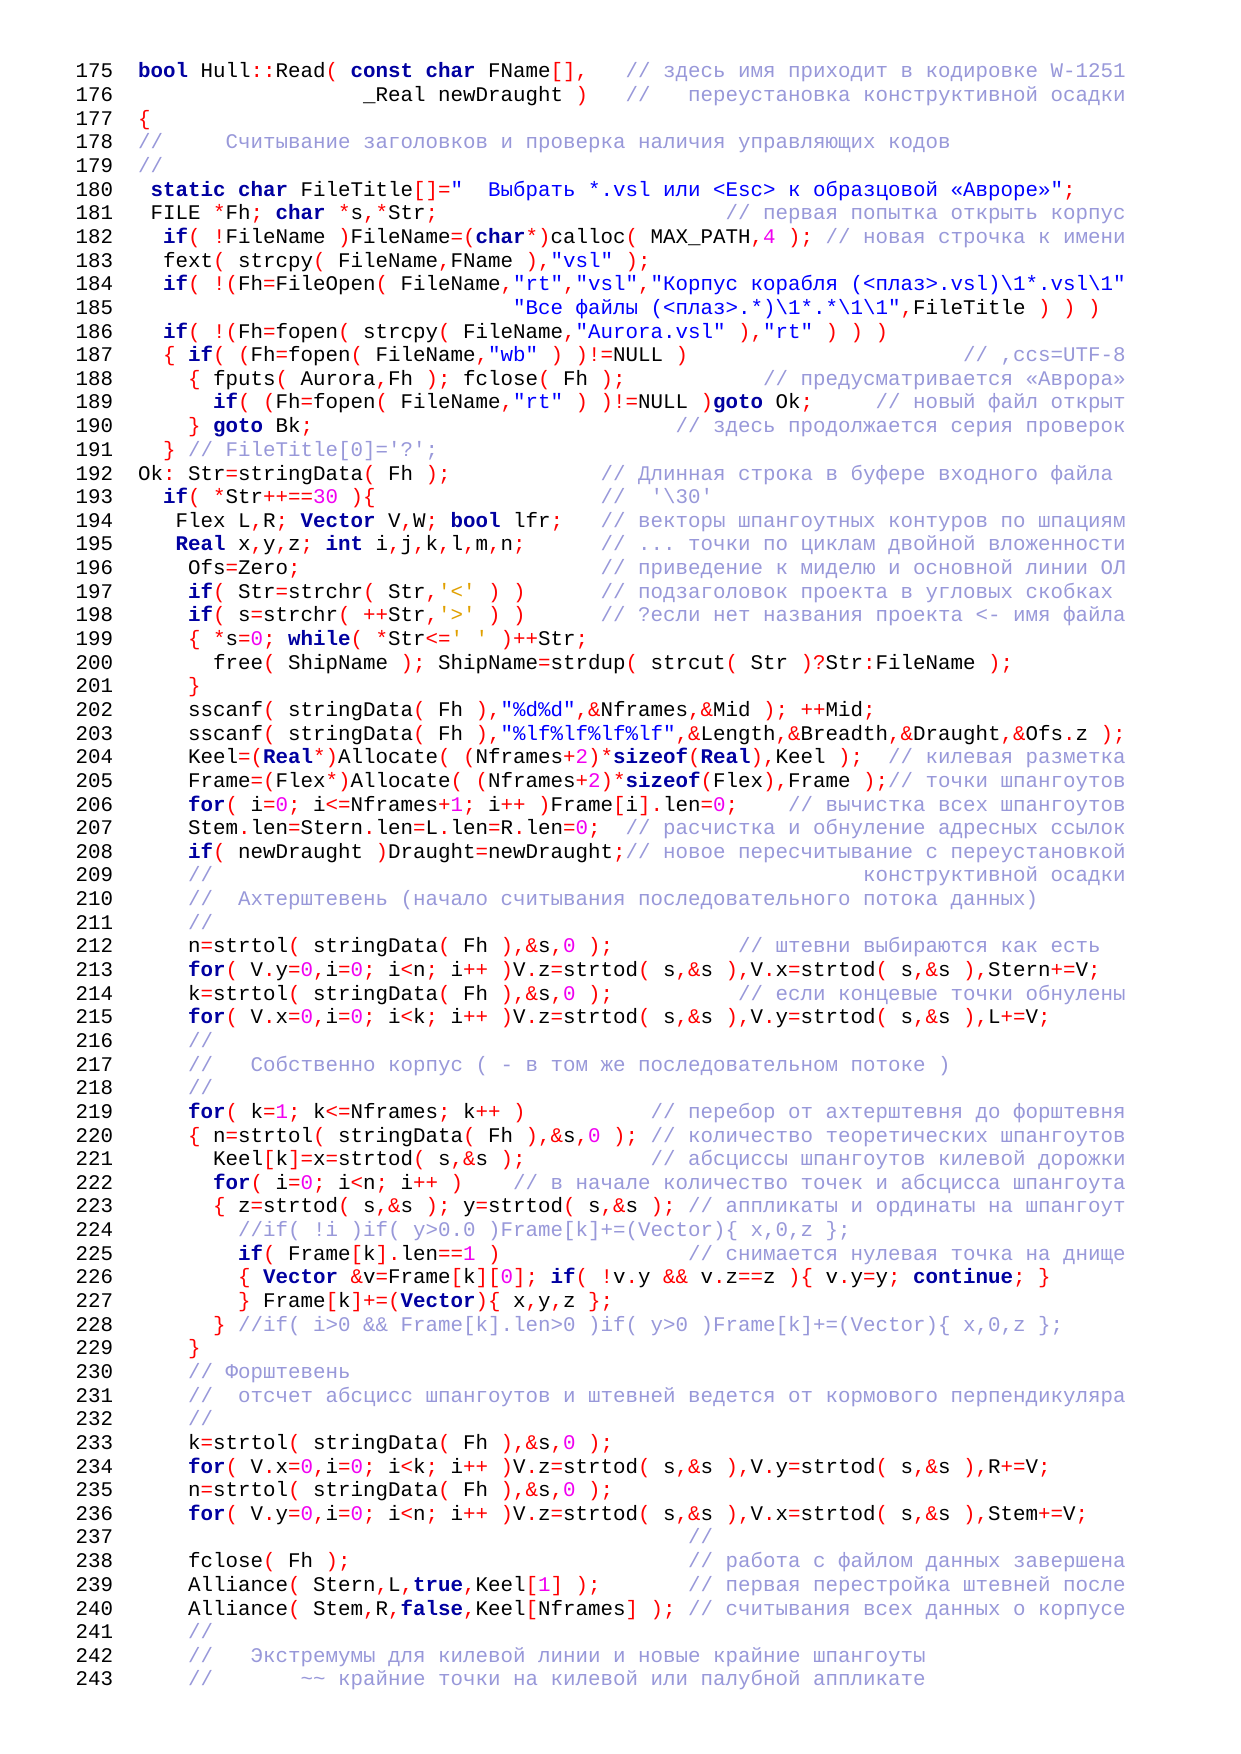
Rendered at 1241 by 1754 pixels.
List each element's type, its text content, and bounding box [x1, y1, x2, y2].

subtitle 206 for( i=0; i<=Nframes+1; i++ )Frame[i].len=0; // вычистка всех шпангоутов [75, 793, 1181, 817]
subtitle 196 Ofs=Zero; // приведение к миделю и основной линии OЛ [75, 557, 188, 581]
subtitle 193 if( *Str++==30 ){ // '\30' [263, 486, 1181, 510]
subtitle 188 { fputs( Aurora,Fh ); fclose( Fh ); // предусматривается «Аврора» [600, 368, 1181, 392]
subtitle 185 "Все файлы (<плаз>.*)\1*.*\1\1",FileTitle ) ) ) [1038, 297, 1181, 321]
subtitle 203 sscanf( stringData( Fh ),"%lf%lf%lf%lf",&Length,&Breadth,&Draught,&Ofs.z ); [475, 723, 700, 746]
subtitle 235 n=strtol( stringData( Fh ),&s,0 ); [500, 1479, 538, 1503]
subtitle 198 if( s=strchr( ++Str,'>' ) ) // ?если нет названия проекта <- имя файла [425, 604, 1181, 628]
subtitle 214 k=strtol( stringData( Fh ),&s,0 ); // если концевые точки обнулены [550, 983, 1181, 1006]
subtitle 190 } goto Bk; // здесь продолжается серия проверок [300, 415, 1181, 439]
subtitle 212 n=strtol( stringData( Fh ),&s,0 ); // штевни выбираются как есть [550, 935, 1181, 959]
subtitle 238 fclose( Fh ); // работа с файлом данных завершена [75, 1550, 188, 1574]
subtitle 176 _Real newDraught ) // переустановка конструктивной осадки [575, 84, 1181, 108]
subtitle 204 Keel=(Real*)Allocate( (Nframes+2)*sizeof(Real),Keel ); // килевая разметка [75, 746, 188, 770]
subtitle 221 Keel[k]=x=strtod( s,&s ); // абсциссы шпангоутов килевой дорожки [500, 1148, 1181, 1172]
subtitle 189 if( (Fh=fopen( FileName,"rt" ) )!=NULL )goto Ok; // новый файл открыт [800, 392, 1181, 415]
subtitle 200 free( ShipName ); ShipName=strdup( strcut( Str )?Str:FileName ); [988, 652, 1181, 675]
subtitle 224 //if( !i )if( y>0.0 )Frame[k]+=(Vector){ x,0,z }; [75, 1219, 1181, 1243]
subtitle 207 Stem.len=Stern.len=L.len=R.len=0; // расчистка и обнуление адресных ссылок [563, 817, 1181, 841]
subtitle 220 { n=strtol( stringData( Fh ),&s,0 ); // количество теоретических шпангоутов [75, 1124, 1181, 1148]
subtitle 226 { Vector &v=Frame[k][0]; if( !v.y && v.z==z ){ v.y=y; continue; } [888, 1266, 1181, 1290]
subtitle 187 { if( (Fh=fopen( FileName,"wb" ) )!=NULL ) // ,ccs=UTF-8 [75, 344, 250, 368]
subtitle 186 if( !(Fh=fopen( strcpy( FileName,"Aurora.vsl" ),"rt" ) ) ) [563, 321, 1181, 344]
subtitle 239 Alliance( Stern,L,true,Keel[1] ); // первая перестройка штевней после [525, 1574, 1181, 1597]
subtitle 187 { if( (Fh=fopen( FileName,"wb" ) )!=NULL ) // ,ccs=UTF-8 [675, 344, 1181, 368]
subtitle 211 // [75, 912, 1181, 935]
subtitle 241 // [75, 1621, 1181, 1645]
subtitle 186 if( !(Fh=fopen( strcpy( FileName,"Aurora.vsl" ),"rt" ) ) ) [75, 321, 238, 344]
subtitle 196 Ofs=Zero; // приведение к миделю и основной линии OЛ [288, 557, 1181, 581]
subtitle 199 { *s=0; while( *Str<=' ' )++Str; [75, 628, 225, 652]
subtitle 200 free( ShipName ); ShipName=strdup( strcut( Str )?Str:FileName ); [75, 652, 213, 675]
subtitle 183 fext( strcpy( FileName,FName ),"vsl" ); [75, 250, 163, 273]
subtitle 234 for( V.x=0,i=0; i<k; i++ )V.z=strtod( s,&s ),V.y=strtod( s,&s ),R+=V; [75, 1456, 250, 1479]
subtitle 218 // [75, 1077, 1181, 1101]
subtitle 195 Real x,y,z; int i,j,k,l,m,n; // ... точки по циклам двойной вложенности [75, 533, 1181, 557]
subtitle 227 } Frame[k]+=(Vector){ x,y,z }; [588, 1290, 1181, 1314]
subtitle 232 // [75, 1408, 1181, 1432]
subtitle 219 for( k=1; k<=Nframes; k++ ) // перебор от ахтерштевня до форштевня [75, 1101, 250, 1124]
subtitle 192 Ok: Str=stringData( Fh ); // Длинная строка в буфере входного файла [75, 462, 1181, 486]
subtitle 213 for( V.y=0,i=0; i<n; i++ )V.z=strtod( s,&s ),V.x=strtod( s,&s ),Stern+=V; [75, 959, 250, 983]
subtitle 222 for( i=0; i<n; i++ ) // в начале количество точек и абсцисса шпангоута [413, 1172, 1181, 1196]
subtitle 177 { [75, 108, 1181, 131]
subtitle 233 k=strtol( stringData( Fh ),&s,0 ); [75, 1432, 188, 1456]
subtitle 179 // [75, 155, 1181, 179]
subtitle 184 if( !(Fh=FileOpen( FileName,"rt","vsl","Корпус корабля (<плаз>.vsl)\1*.vsl\1" [500, 273, 1181, 297]
subtitle 181 FILE *Fh; char *s,*Str; // первая попытка открыть корпус [75, 202, 1181, 226]
subtitle 225 if( Frame[k].len==1 ) // снимается нулевая точка на днище [438, 1243, 1181, 1266]
subtitle 215 for( V.x=0,i=0; i<k; i++ )V.z=strtod( s,&s ),V.y=strtod( s,&s ),L+=V; [1038, 1006, 1181, 1030]
subtitle 175 bool Hull::Read( const char FName[], // здесь имя приходит в кодировке W-1251 [75, 61, 200, 84]
subtitle 208 if( newDraught )Draught=newDraught;// новое пересчитывание с переустановкой [613, 841, 1181, 864]
subtitle 223 { z=strtod( s,&s ); y=strtod( s,&s ); // аппликаты и ординаты на шпангоут [75, 1196, 238, 1219]
subtitle 233 k=strtol( stringData( Fh ),&s,0 ); [550, 1432, 1181, 1456]
subtitle 243 // ~~ крайние точки на килевой или палубной аппликате [75, 1668, 1181, 1692]
subtitle 190 } goto Bk; // здесь продолжается серия проверок [75, 415, 275, 439]
subtitle 199 { *s=0; while( *Str<=' ' )++Str; [425, 628, 538, 652]
subtitle 216 // [75, 1030, 1181, 1054]
subtitle 198 if( s=strchr( ++Str,'>' ) ) // ?если нет названия проекта <- имя файла [75, 604, 238, 628]
subtitle 231 // отсчет абсцисс шпангоутов и штевней ведется от кормового перпендикуляра [75, 1385, 1181, 1408]
subtitle 228 } //if( i>0 && Frame[k].len>0 )if( y>0 )Frame[k]+=(Vector){ x,0,z }; [75, 1314, 1181, 1337]
subtitle 191 } // FileTitle[0]='?'; [75, 439, 1181, 462]
subtitle 215 for( V.x=0,i=0; i<k; i++ )V.z=strtod( s,&s ),V.y=strtod( s,&s ),L+=V; [75, 1006, 250, 1030]
subtitle 194 Flex L,R; Vector V,W; bool lfr; // векторы шпангоутных контуров по шпациям [550, 510, 1181, 533]
subtitle 213 for( V.y=0,i=0; i<n; i++ )V.z=strtod( s,&s ),V.x=strtod( s,&s ),Stern+=V; [1088, 959, 1181, 983]
subtitle 227 } Frame[k]+=(Vector){ x,y,z }; [350, 1290, 513, 1314]
subtitle 236 for( V.y=0,i=0; i<n; i++ )V.z=strtod( s,&s ),V.x=strtod( s,&s ),Stem+=V; [1075, 1503, 1181, 1527]
subtitle 202 sscanf( stringData( Fh ),"%d%d",&Nframes,&Mid ); ++Mid; [863, 699, 1181, 723]
subtitle 182 if( !FileName )FileName=(char*)calloc( MAX_PATH,4 ); // новая строчка к имени [75, 226, 225, 250]
subtitle 175 bool Hull::Read( const char FName[], // здесь имя приходит в кодировке W-1251 [325, 61, 488, 84]
subtitle 235 n=strtol( stringData( Fh ),&s,0 ); [550, 1479, 1181, 1503]
subtitle 223 { z=strtod( s,&s ); y=strtod( s,&s ); // аппликаты и ординаты на шпангоут [650, 1196, 1181, 1219]
subtitle 242 // Экстремумы для килевой линии и новые крайние шпангоуты [75, 1645, 1181, 1668]
subtitle 205 Frame=(Flex*)Allocate( (Nframes+2)*sizeof(Flex),Frame );// точки шпангоутов [75, 770, 188, 793]
subtitle 202 sscanf( stringData( Fh ),"%d%d",&Nframes,&Mid ); ++Mid; [75, 699, 188, 723]
subtitle 209 // конструктивной осадки [75, 864, 1181, 888]
subtitle 221 Keel[k]=x=strtod( s,&s ); // абсциссы шпангоутов килевой дорожки [75, 1148, 213, 1172]
subtitle 202 sscanf( stringData( Fh ),"%d%d",&Nframes,&Mid ); ++Mid; [475, 699, 600, 723]
subtitle 204 Keel=(Real*)Allocate( (Nframes+2)*sizeof(Real),Keel ); // килевая разметка [838, 746, 1181, 770]
subtitle 197 if( Str=strchr( Str,'<' ) ) // подзаголовок проекта в угловых скобках [75, 581, 238, 604]
subtitle 176 _Real newDraught ) // переустановка конструктивной осадки [75, 84, 363, 108]
subtitle 239 Alliance( Stern,L,true,Keel[1] ); // первая перестройка штевней после [400, 1574, 475, 1597]
subtitle 199 { *s=0; while( *Str<=' ' )++Str; [575, 628, 1181, 652]
subtitle 226 { Vector &v=Frame[k][0]; if( !v.y && v.z==z ){ v.y=y; continue; } [75, 1266, 363, 1290]
subtitle 236 for( V.y=0,i=0; i<n; i++ )V.z=strtod( s,&s ),V.x=strtod( s,&s ),Stem+=V; [75, 1503, 250, 1527]
subtitle 229 } [75, 1337, 1181, 1361]
subtitle 194 Flex L,R; Vector V,W; bool lfr; // векторы шпангоутных контуров по шпациям [275, 510, 388, 533]
subtitle 233 k=strtol( stringData( Fh ),&s,0 ); [500, 1432, 538, 1456]
subtitle 187 { if( (Fh=fopen( FileName,"wb" ) )!=NULL ) // ,ccs=UTF-8 [475, 344, 613, 368]
subtitle 219 for( k=1; k<=Nframes; k++ ) // перебор от ахтерштевня до форштевня [475, 1101, 1181, 1124]
subtitle 207 Stem.len=Stern.len=L.len=R.len=0; // расчистка и обнуление адресных ссылок [75, 817, 188, 841]
subtitle 182 if( !FileName )FileName=(char*)calloc( MAX_PATH,4 ); // новая строчка к имени [750, 226, 1181, 250]
subtitle 225 if( Frame[k].len==1 ) // снимается нулевая точка на днище [75, 1243, 288, 1266]
subtitle 180 static char FileTitle[]=" Выбрать *.vsl или <Esc> к образцовой «Авроре»"; [413, 179, 1181, 202]
subtitle 199 { *s=0; while( *Str<=' ' )++Str; [238, 628, 388, 652]
subtitle 204 Keel=(Real*)Allocate( (Nframes+2)*sizeof(Real),Keel ); // килевая разметка [563, 746, 775, 770]
subtitle 193 if( *Str++==30 ){ // '\30' [75, 486, 225, 510]
subtitle 183 fext( strcpy( FileName,FName ),"vsl" ); [525, 250, 1181, 273]
subtitle 208 if( newDraught )Draught=newDraught;// новое пересчитывание с переустановкой [75, 841, 238, 864]
subtitle 202 sscanf( stringData( Fh ),"%d%d",&Nframes,&Mid ); ++Mid; [763, 699, 825, 723]
subtitle 189 if( (Fh=fopen( FileName,"rt" ) )!=NULL )goto Ok; // новый файл открыт [500, 392, 638, 415]
subtitle 222 for( i=0; i<n; i++ ) // в начале количество точек и абсцисса шпангоута [75, 1172, 275, 1196]
subtitle 235 n=strtol( stringData( Fh ),&s,0 ); [75, 1479, 188, 1503]
subtitle 205 Frame=(Flex*)Allocate( (Nframes+2)*sizeof(Flex),Frame );// точки шпангоутов [863, 770, 1181, 793]
subtitle 188 { fputs( Aurora,Fh ); fclose( Fh ); // предусматривается «Аврора» [75, 368, 213, 392]
subtitle 234 for( V.x=0,i=0; i<k; i++ )V.z=strtod( s,&s ),V.y=strtod( s,&s ),R+=V; [1038, 1456, 1181, 1479]
subtitle 184 if( !(Fh=FileOpen( FileName,"rt","vsl","Корпус корабля (<плаз>.vsl)\1*.vsl\1" [75, 273, 238, 297]
subtitle 237 // [75, 1527, 1181, 1550]
subtitle 212 n=strtol( stringData( Fh ),&s,0 ); // штевни выбираются как есть [75, 935, 188, 959]
subtitle 185 "Все файлы (<плаз>.*)\1*.*\1\1",FileTitle ) ) ) [75, 297, 913, 321]
subtitle 230 // Форштевень [75, 1361, 1181, 1385]
subtitle 175 bool Hull::Read( const char FName[], // здесь имя приходит в кодировке W-1251 [550, 61, 1181, 84]
subtitle 201 } [75, 675, 1181, 699]
subtitle 197 if( Str=strchr( Str,'<' ) ) // подзаголовок проекта в угловых скобках [425, 581, 1181, 604]
subtitle 203 sscanf( stringData( Fh ),"%lf%lf%lf%lf",&Length,&Breadth,&Draught,&Ofs.z ); [1100, 723, 1181, 746]
subtitle 180 static char FileTitle[]=" Выбрать *.vsl или <Esc> к образцовой «Авроре»"; [75, 179, 300, 202]
subtitle 189 if( (Fh=fopen( FileName,"rt" ) )!=NULL )goto Ok; // новый файл открыт [700, 392, 775, 415]
subtitle 203 sscanf( stringData( Fh ),"%lf%lf%lf%lf",&Length,&Breadth,&Draught,&Ofs.z ); [75, 723, 188, 746]
subtitle 178 // Считывание заголовков и проверка наличия управляющих кодов [75, 131, 1181, 155]
subtitle 240 Alliance( Stem,R,false,Keel[Nframes] ); // считывания всех данных о корпусе [75, 1597, 1181, 1621]
subtitle 239 Alliance( Stern,L,true,Keel[1] ); // первая перестройка штевней после [75, 1574, 188, 1597]
subtitle 217 // Собственно корпус ( - в том же последовательном потоке ) [75, 1054, 1181, 1077]
subtitle 238 fclose( Fh ); // работа с файлом данных завершена [325, 1550, 1181, 1574]
subtitle 194 Flex L,R; Vector V,W; bool lfr; // векторы шпангоутных контуров по шпациям [75, 510, 175, 533]
subtitle 204 Keel=(Real*)Allocate( (Nframes+2)*sizeof(Real),Keel ); // килевая разметка [238, 746, 338, 770]
subtitle 194 Flex L,R; Vector V,W; bool lfr; // векторы шпангоутных контуров по шпациям [425, 510, 513, 533]
subtitle 227 } Frame[k]+=(Vector){ x,y,z }; [75, 1290, 263, 1314]
subtitle 205 Frame=(Flex*)Allocate( (Nframes+2)*sizeof(Flex),Frame );// точки шпангоутов [575, 770, 713, 793]
subtitle 189 if( (Fh=fopen( FileName,"rt" ) )!=NULL )goto Ok; // новый файл открыт [75, 392, 275, 415]
subtitle 182 if( !FileName )FileName=(char*)calloc( MAX_PATH,4 ); // новая строчка к имени [450, 226, 550, 250]
subtitle 214 k=strtol( stringData( Fh ),&s,0 ); // если концевые точки обнулены [75, 983, 188, 1006]
subtitle 210 // Ахтерштевень (начало считывания последовательного потока данных) [75, 888, 1181, 912]
subtitle 226 { Vector &v=Frame[k][0]; if( !v.y && v.z==z ){ v.y=y; continue; } [475, 1266, 613, 1290]
